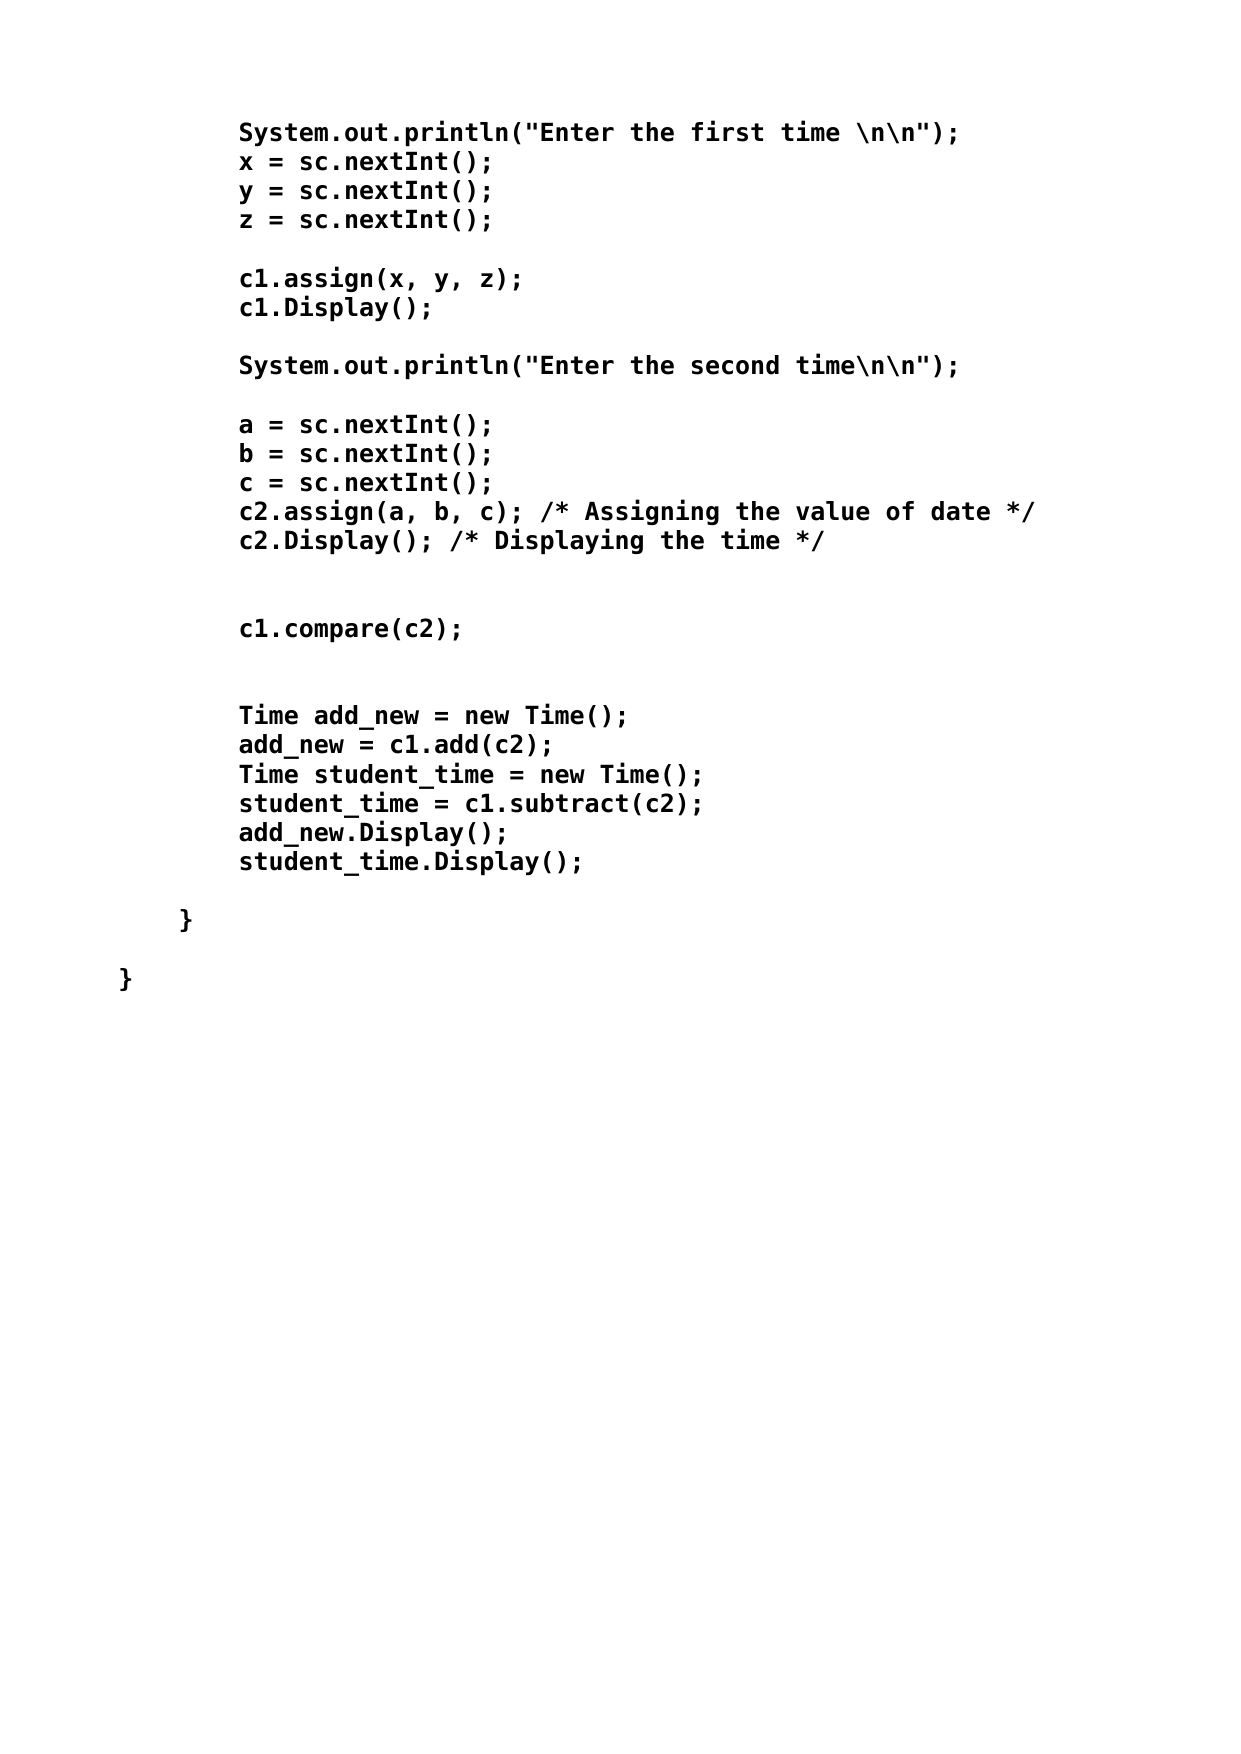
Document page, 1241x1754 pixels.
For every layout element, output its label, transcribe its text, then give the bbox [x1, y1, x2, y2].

text Time add_new = new Time(); [118, 701, 1122, 731]
text add_new.Display(); [118, 818, 1122, 847]
text c2.Display(); /* Displaying the time */ [118, 526, 1122, 556]
text add_new = c1.add(c2); [118, 731, 1122, 760]
text c1.assign(x, y, z); [118, 264, 1122, 293]
text a = sc.nextInt(); [118, 410, 1122, 439]
text c1.compare(c2); [118, 614, 1122, 643]
text y = sc.nextInt(); [118, 176, 1122, 206]
text } [118, 906, 1122, 935]
text b = sc.nextInt(); [118, 439, 1122, 468]
text System.out.println("Enter the first time \n\n"); [118, 118, 1122, 147]
text c1.Display(); [118, 293, 1122, 322]
text x = sc.nextInt(); [118, 147, 1122, 176]
text student_time.Display(); [118, 847, 1122, 876]
text z = sc.nextInt(); [118, 206, 1122, 235]
text Time student_time = new Time(); [118, 760, 1122, 789]
text c2.assign(a, b, c); /* Assigning the value of date */ [118, 497, 1122, 526]
text System.out.println("Enter the second time\n\n"); [118, 351, 1122, 381]
text c = sc.nextInt(); [118, 468, 1122, 497]
text student_time = c1.subtract(c2); [118, 789, 1122, 818]
text } [118, 964, 1122, 993]
